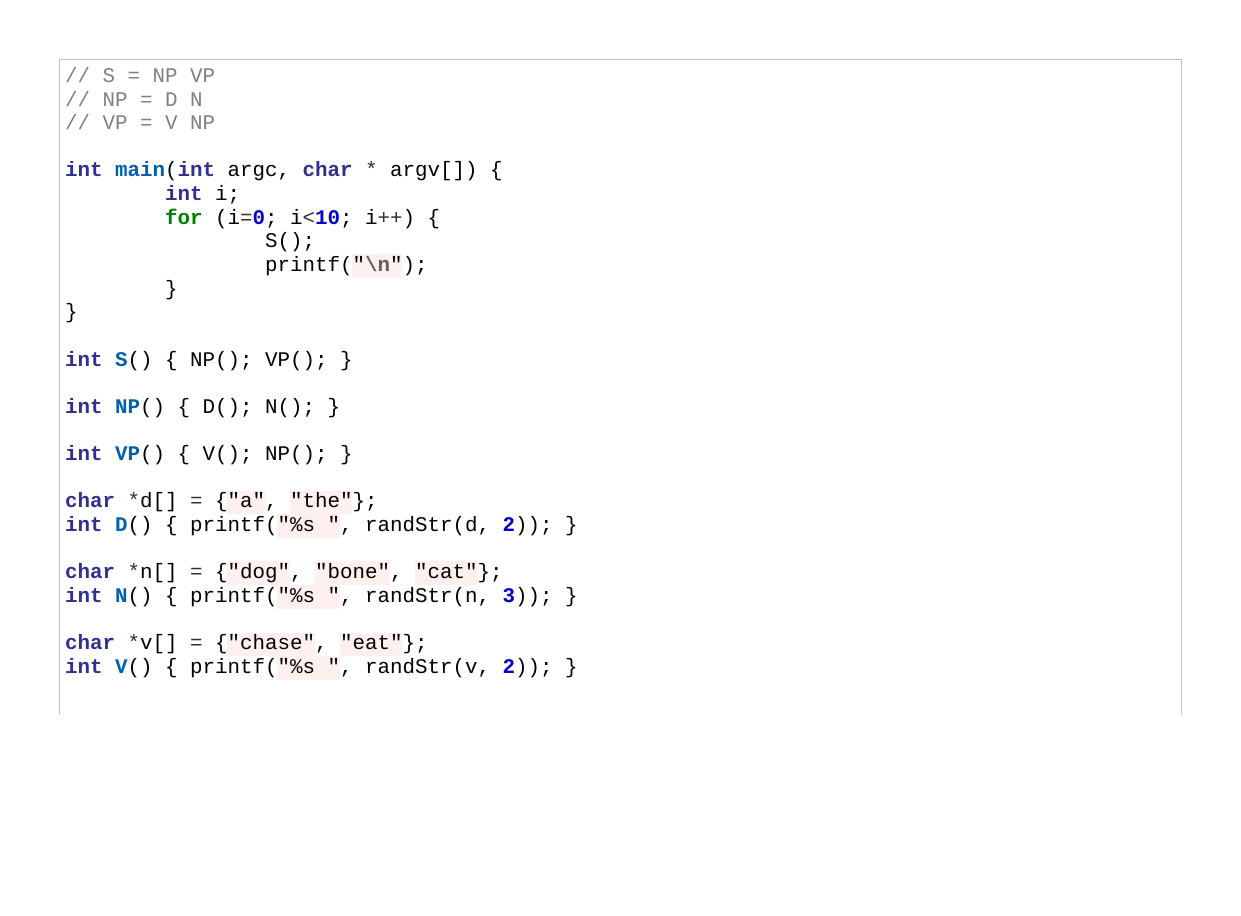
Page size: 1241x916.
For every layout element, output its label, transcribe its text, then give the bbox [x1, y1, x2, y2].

table_header // S = NP VP // NP = D N // VP = V NP int main(int argc, char * argv[]) { int i; for (i=0; i<10; i++) { S(); printf("\n"); } } int S() { NP(); VP(); } int NP() { D(); N(); } int VP() { V(); NP(); } char *d[] = {"a", "the"}; int D() { printf("%s ", randStr(d, 2)); } char *n[] = {"dog", "bone", "cat"}; int N() { printf("%s ", randStr(n, 3)); } char *v[] = {"chase", "eat"}; int V() { printf("%s ", randStr(v, 2)); } [60, 60, 1181, 715]
